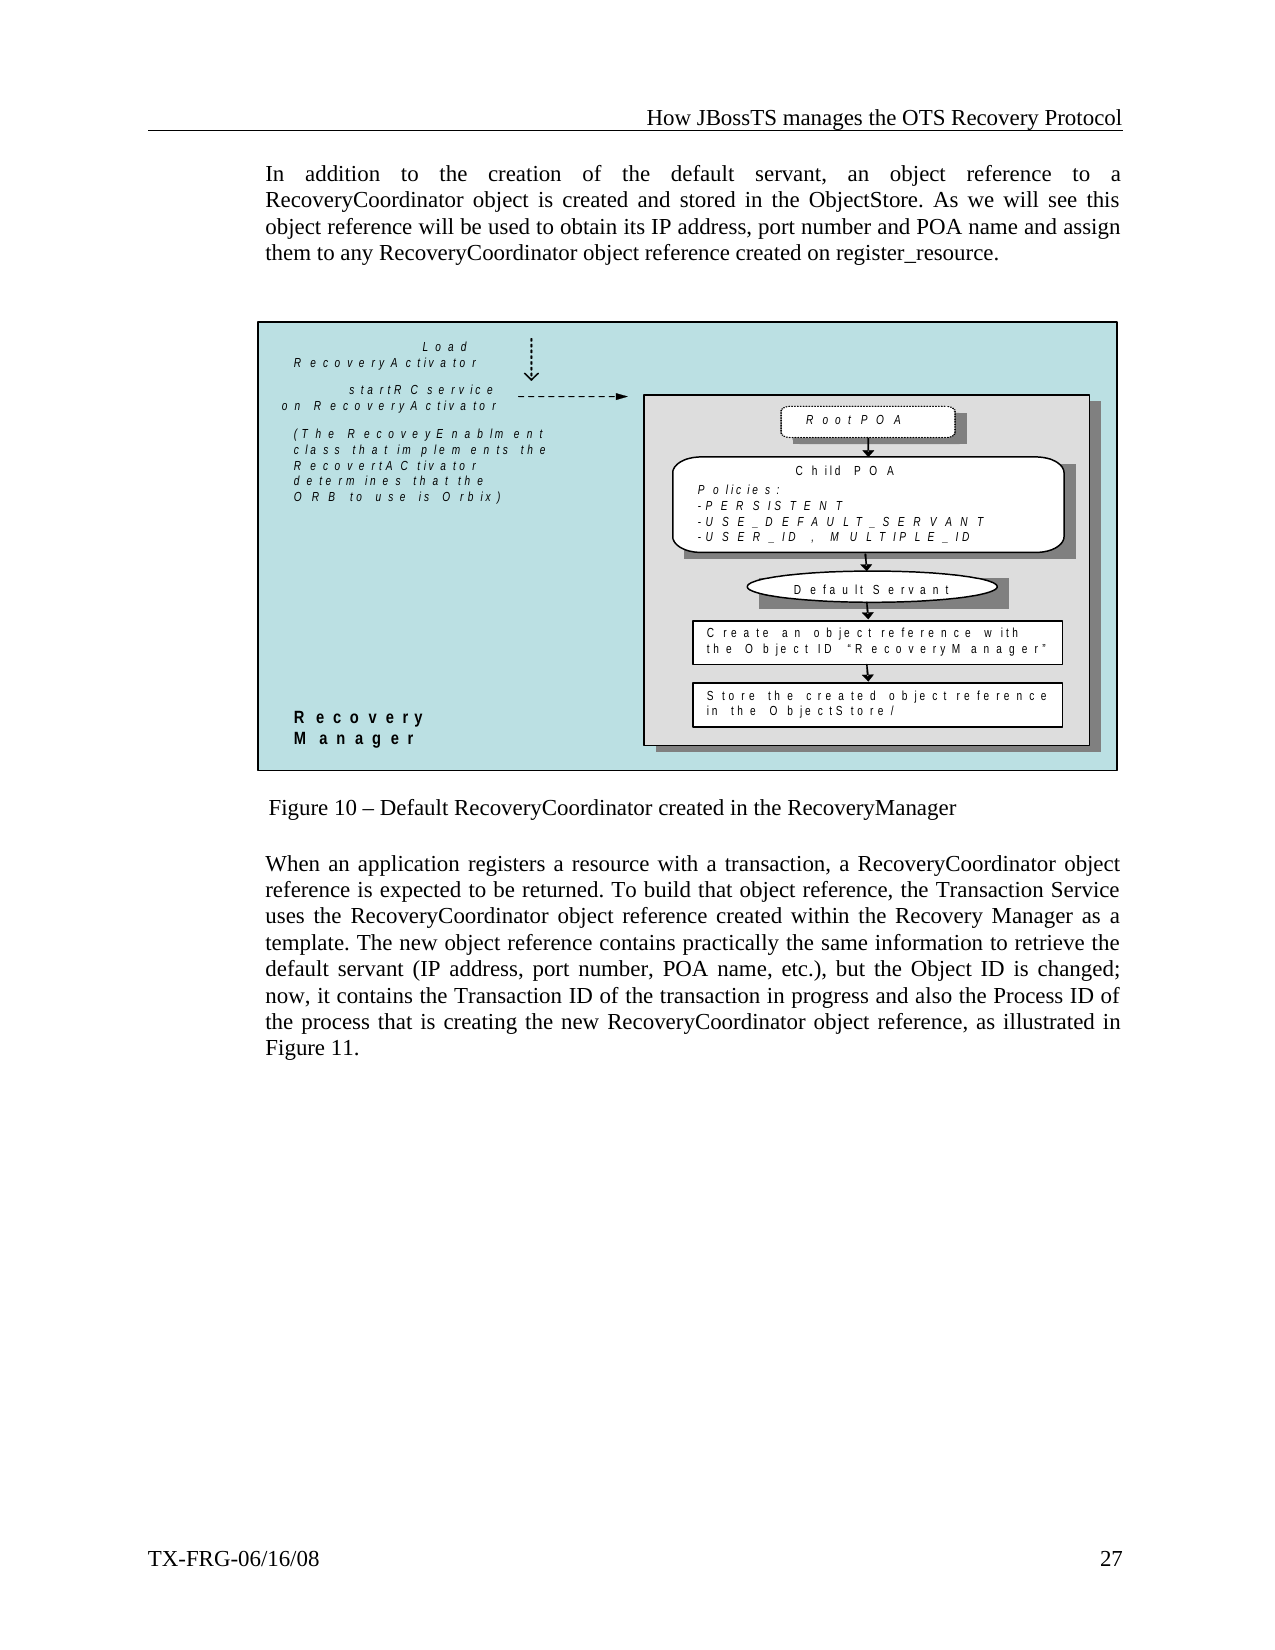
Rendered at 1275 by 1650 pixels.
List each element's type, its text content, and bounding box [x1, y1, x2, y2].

text In addition to the creation of the default servant, an object reference to a RecoveryCoordinator object is created and stored in the ObjectStore. As we will see this object reference will be used to obtain its IP address, port number and POA name and assign them to any RecoveryCoordinator object reference created on register_resource. [265, 160, 1122, 266]
text Figure 10 – Default RecoveryCoordinator created in the RecoveryManager [268, 794, 1122, 821]
text When an application registers a resource with a transaction, a RecoveryCoordinator object reference is expected to be returned. To build that object reference, the Transaction Service uses the RecoveryCoordinator object reference created within the Recovery Manager as a template. The new object reference contains practically the same information to retrieve the default servant (IP address, port number, POA name, etc.), but the Object ID is changed; now, it contains the Transaction ID of the transaction in progress and also the Process ID of the process that is creating the new RecoveryCoordinator object reference, as illustrated in Figure 11. [265, 850, 1122, 1061]
